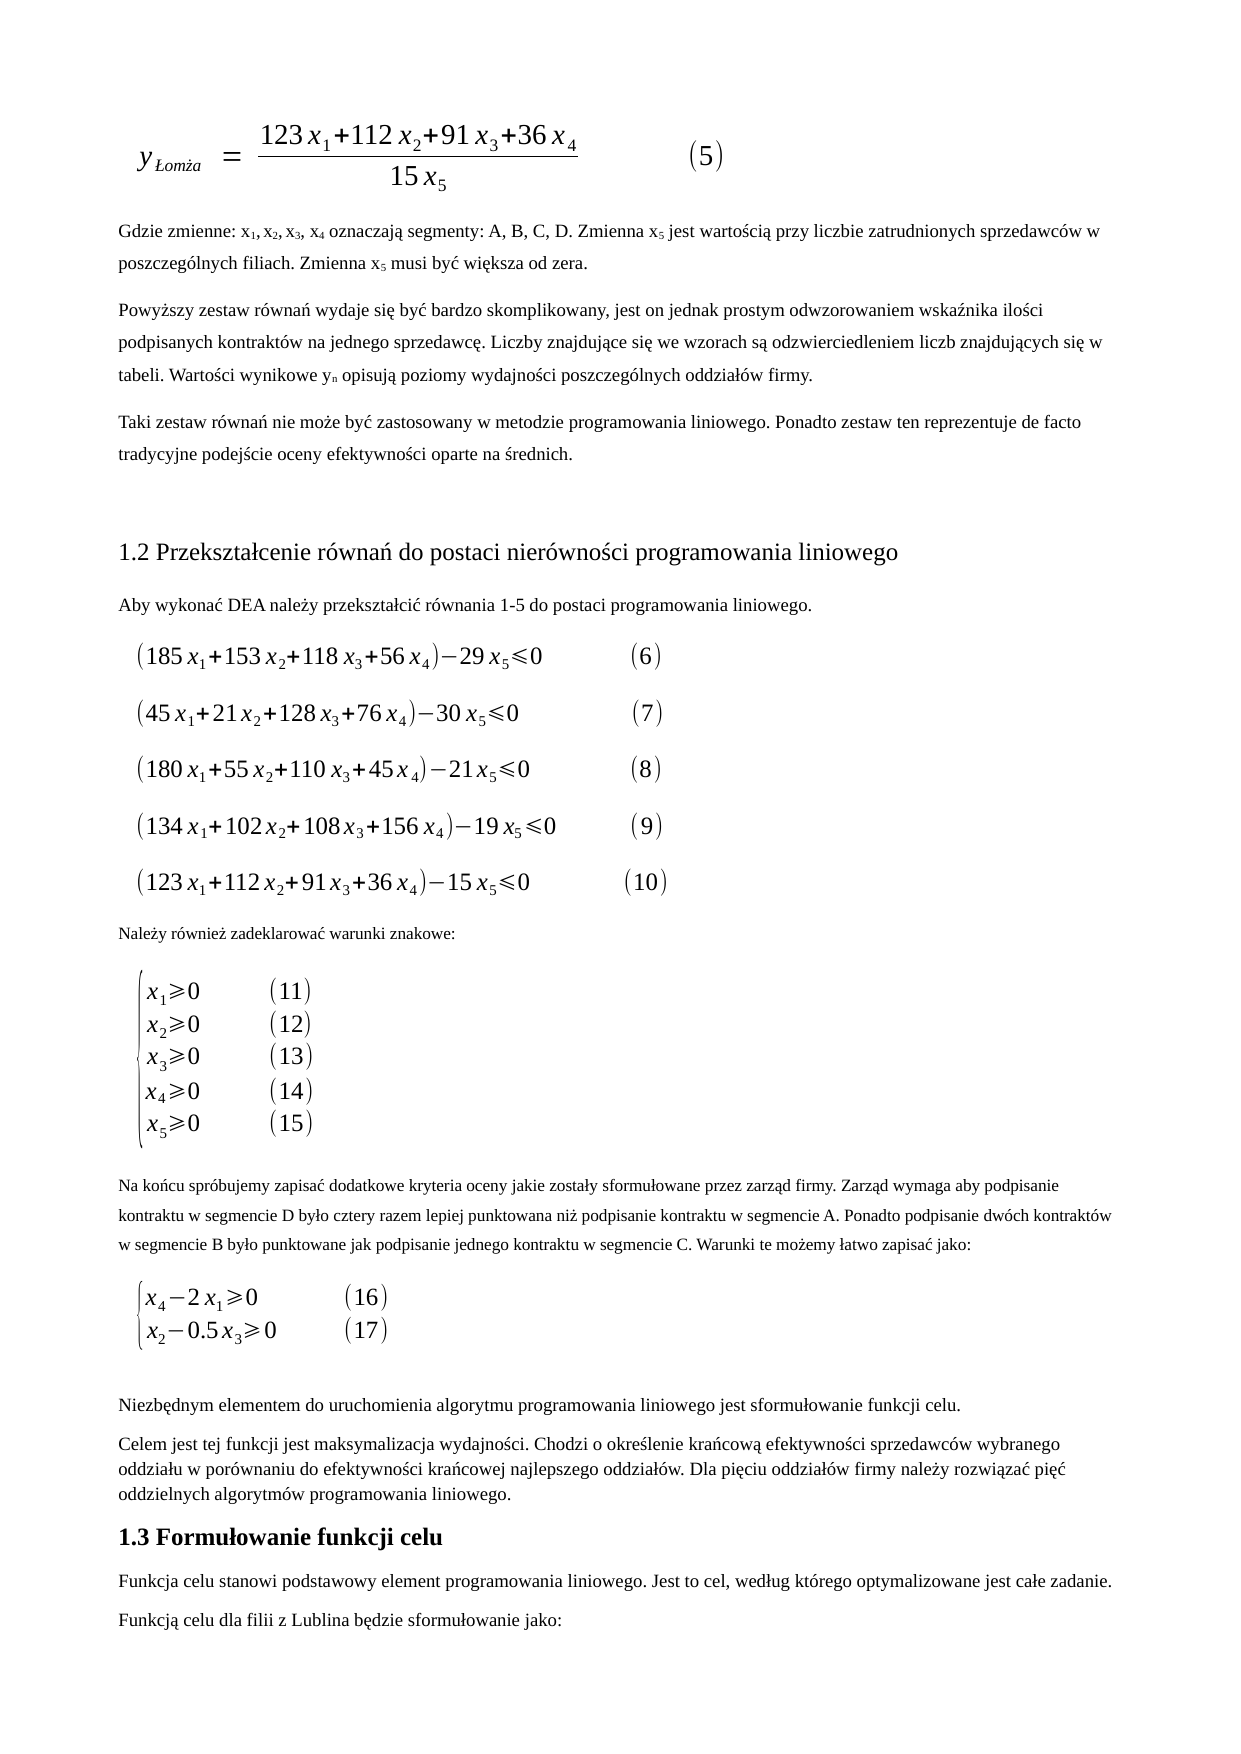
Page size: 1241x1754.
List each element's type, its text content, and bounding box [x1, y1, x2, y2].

text Funkcja celu stanowi podstawowy element programowania liniowego. Jest to cel, według którego optymalizowane jest całe zadanie. [118, 1569, 1122, 1591]
text Taki zestaw równań nie może być zastosowany w metodzie programowania liniowego. Ponadto zestaw ten reprezentuje de facto tradycyjne podejście oceny efektywności oparte na średnich. [118, 411, 1122, 464]
text Aby wykonać DEA należy przekształcić równania 1-5 do postaci programowania liniowego. [118, 594, 1122, 616]
text Powyższy zestaw równań wydaje się być bardzo skomplikowany, jest on jednak prostym odwzorowaniem wskaźnika ilości podpisanych kontraktów na jednego sprzedawcę. Liczby znajdujące się we wzorach są odzwierciedleniem liczb znajdujących się w tabeli. Wartości wynikowe yn opisują poziomy wydajności poszczególnych oddziałów firmy. [118, 299, 1122, 385]
text Niezbędnym elementem do uruchomienia algorytmu programowania liniowego jest sformułowanie funkcji celu. [118, 1394, 1122, 1415]
text 1.2 Przekształcenie równań do postaci nierówności programowania liniowego [118, 537, 1122, 565]
text Gdzie zmienne: x1, x2, x3, x4 oznaczają segmenty: A, B, C, D. Zmienna x5 jest wartością przy liczbie zatrudnionych sprzedawców w poszczególnych filiach. Zmienna x5 musi być większa od zera. [118, 220, 1122, 274]
text Funkcją celu dla filii z Lublina będzie sformułowanie jako: [118, 1609, 1122, 1631]
text Celem jest tej funkcji jest maksymalizacja wydajności. Chodzi o określenie krańcową efektywności sprzedawców wybranego oddziału w porównaniu do efektywności krańcowej najlepszego oddziałów. Dla pięciu oddziałów firmy należy rozwiązać pięć oddzielnych algorytmów programowania liniowego. [118, 1433, 1122, 1504]
text 1.3 Formułowanie funkcji celu [118, 1522, 1122, 1551]
text Należy również zadeklarować warunki znakowe: [118, 923, 1122, 943]
text Na końcu spróbujemy zapisać dodatkowe kryteria oceny jakie zostały sformułowane przez zarząd firmy. Zarząd wymaga aby podpisanie kontraktu w segmencie D było cztery razem lepiej punktowana niż podpisanie kontraktu w segmencie A. Ponadto podpisanie dwóch kontraktów w segmencie B było punktowane jak podpisanie jednego kontraktu w segmencie C. Warunki te możemy łatwo zapisać jako: [118, 1175, 1122, 1254]
